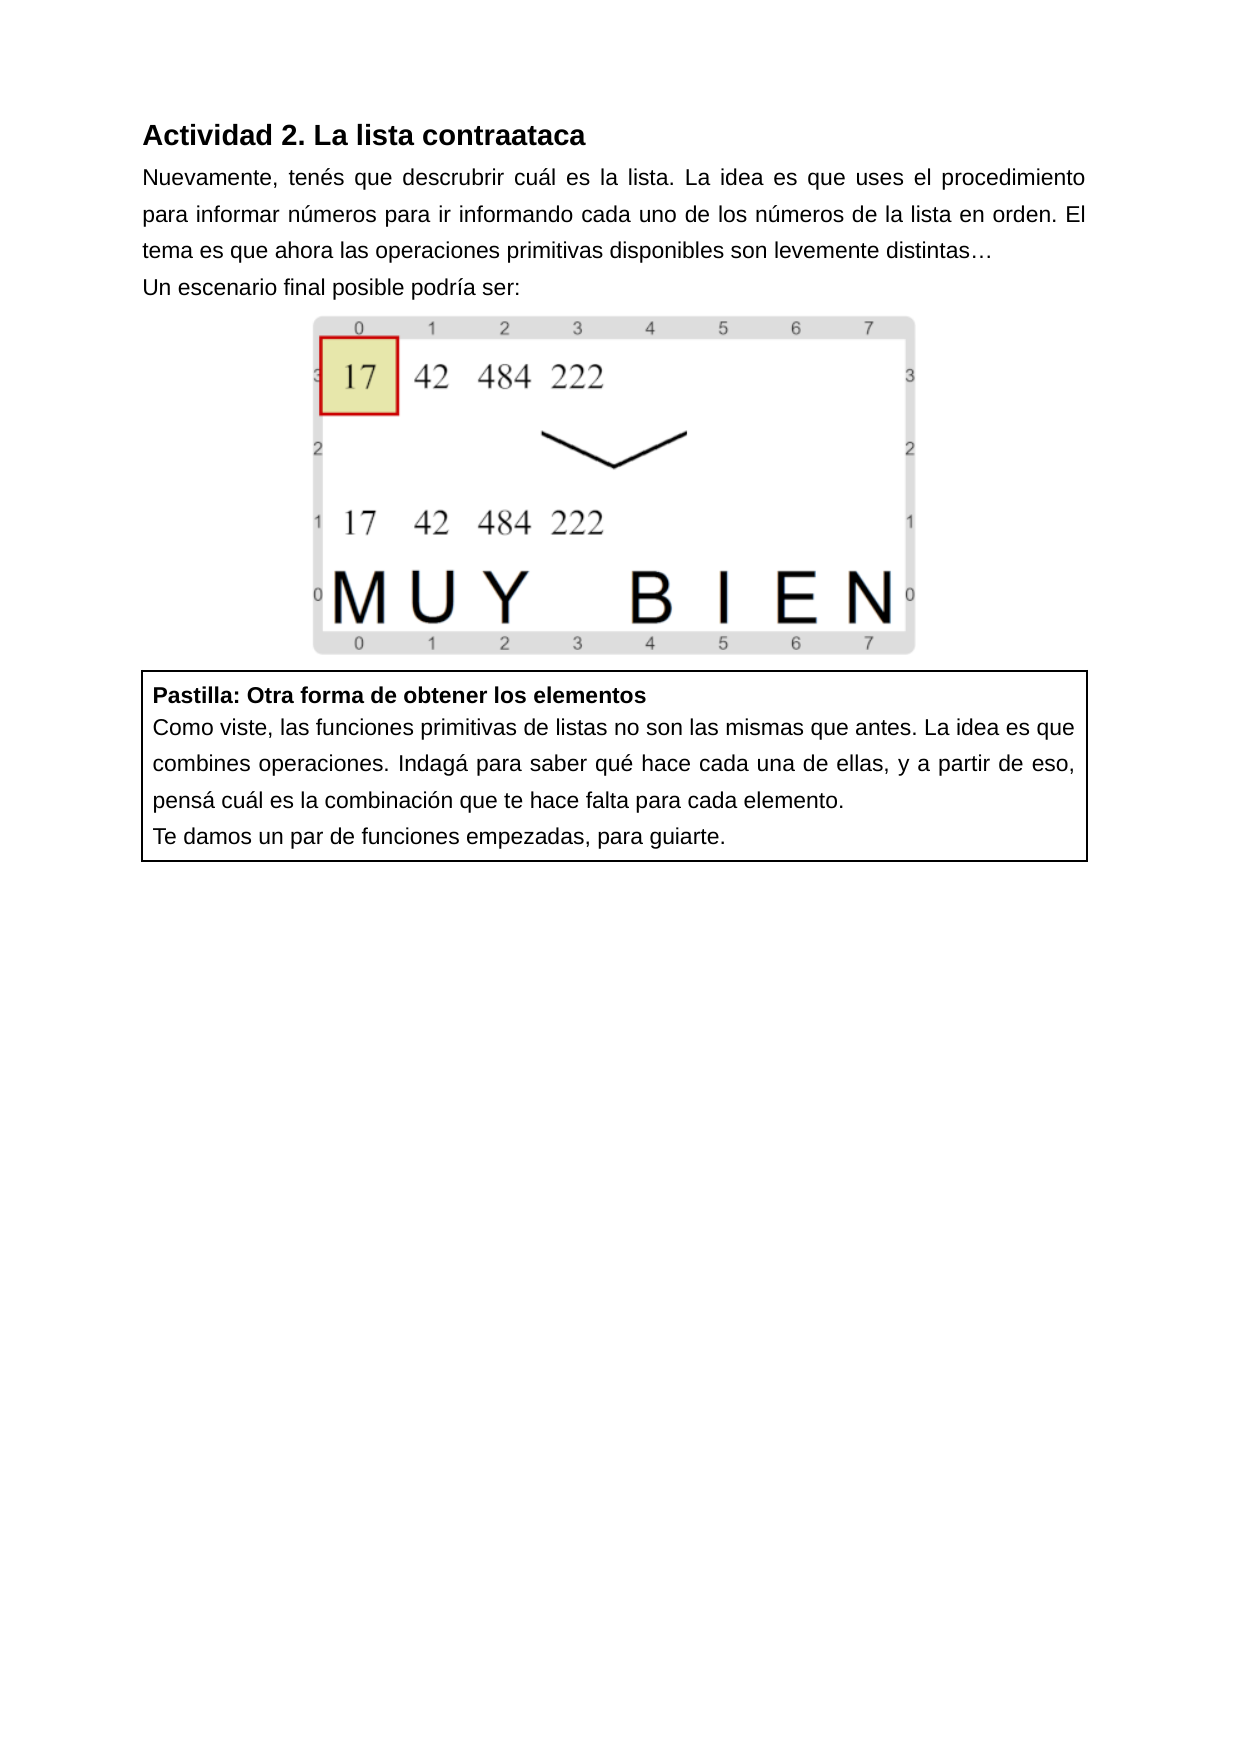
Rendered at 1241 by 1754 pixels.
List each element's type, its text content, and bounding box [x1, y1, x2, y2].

text Nuevamente, tenés que descrubrir cuál es la lista. La idea es que uses el procedimiento para informar números para ir informando cada uno de los números de la lista en orden. El tema es que ahora las operaciones primitivas disponibles son levemente distintas… [142, 164, 1087, 263]
table_header Pastilla: Otra forma de obtener los elementos Como viste, las funciones primitivas de listas no son las mismas que antes. La idea es que combines operaciones. Indagá para saber qué hace cada una de ellas, y a partir de eso, pensá cuál es la combinación que te hace falta para cada elemento. Te damos un par de funciones empezadas, para guiarte. [143, 672, 1086, 860]
picture [308, 309, 921, 660]
text Un escenario final posible podría ser: [142, 273, 1087, 300]
text Actividad 2. La lista contraataca [142, 118, 1087, 152]
